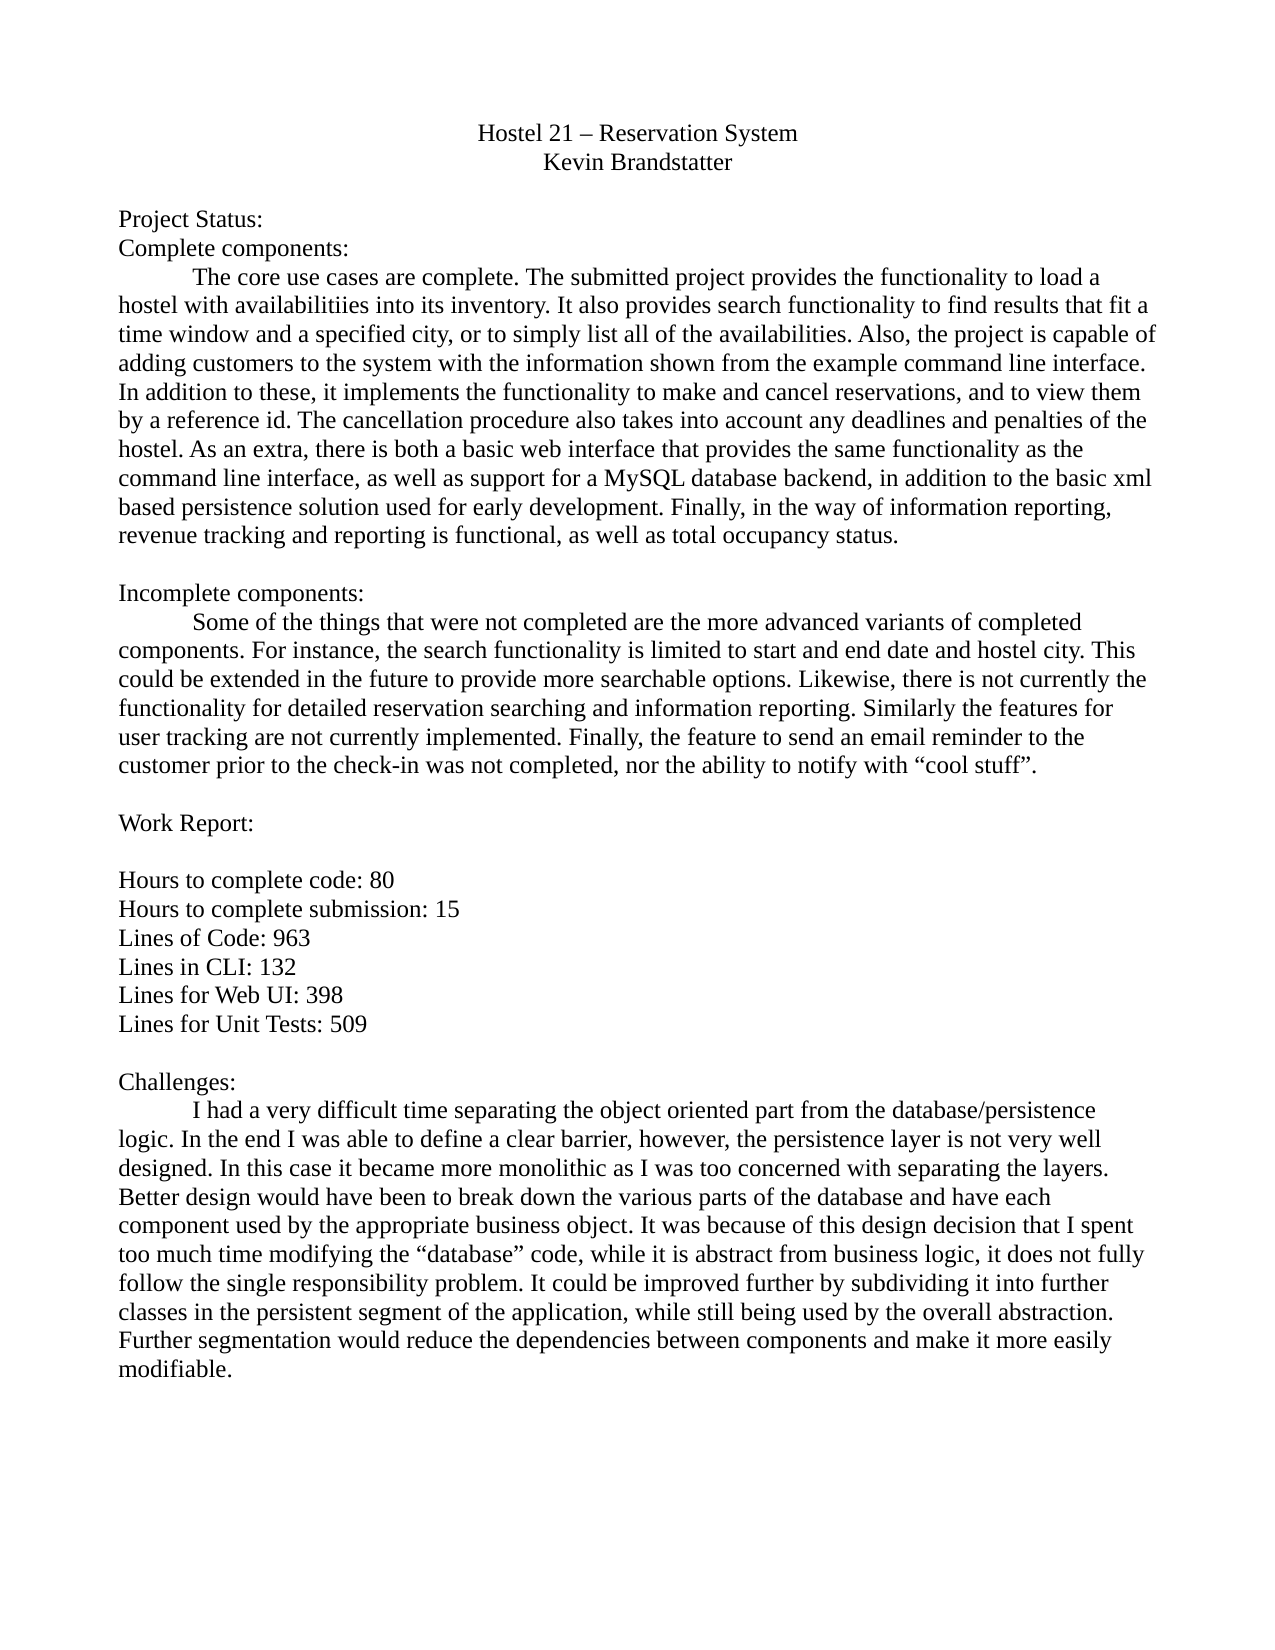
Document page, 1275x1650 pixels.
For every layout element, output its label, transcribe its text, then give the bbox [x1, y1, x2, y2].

text Work Report: [118, 808, 1157, 837]
text I had a very difficult time separating the object oriented part from the database/persistence logic. In the end I was able to define a clear barrier, however, the persistence layer is not very well designed. In this case it became more monolithic as I was too concerned with separating the layers. Better design would have been to break down the various parts of the database and have each component used by the appropriate business object. It was because of this design decision that I spent too much time modifying the “database” code, while it is abstract from business logic, it does not fully follow the single responsibility problem. It could be improved further by subdividing it into further classes in the persistent segment of the application, while still being used by the overall abstraction. Further segmentation would reduce the dependencies between components and make it more easily modifiable. [118, 1096, 1157, 1383]
text Kevin Brandstatter [118, 147, 1157, 176]
text Complete components: [118, 233, 1157, 262]
text Incomplete components: [118, 578, 1157, 607]
text Hours to complete code: 80 [118, 866, 1157, 894]
text Challenges: [118, 1067, 1157, 1096]
text Hours to complete submission: 15 [118, 894, 1157, 923]
text Project Status: [118, 204, 1157, 233]
text Lines in CLI: 132 [118, 952, 1157, 981]
text Lines for Unit Tests: 509 [118, 1009, 1157, 1038]
text Hostel 21 – Reservation System [118, 118, 1157, 147]
text Some of the things that were not completed are the more advanced variants of completed components. For instance, the search functionality is limited to start and end date and hostel city. This could be extended in the future to provide more searchable options. Likewise, there is not currently the functionality for detailed reservation searching and information reporting. Similarly the features for user tracking are not currently implemented. Finally, the feature to send an email reminder to the customer prior to the check-in was not completed, nor the ability to notify with “cool stuff”. [118, 607, 1157, 779]
text The core use cases are complete. The submitted project provides the functionality to load a hostel with availabilitiies into its inventory. It also provides search functionality to find results that fit a time window and a specified city, or to simply list all of the availabilities. Also, the project is capable of adding customers to the system with the information shown from the example command line interface. In addition to these, it implements the functionality to make and cancel reservations, and to view them by a reference id. The cancellation procedure also takes into account any deadlines and penalties of the hostel. As an extra, there is both a basic web interface that provides the same functionality as the command line interface, as well as support for a MySQL database backend, in addition to the basic xml based persistence solution used for early development. Finally, in the way of information reporting, revenue tracking and reporting is functional, as well as total occupancy status. [118, 262, 1157, 549]
text Lines of Code: 963 [118, 923, 1157, 952]
text Lines for Web UI: 398 [118, 981, 1157, 1009]
